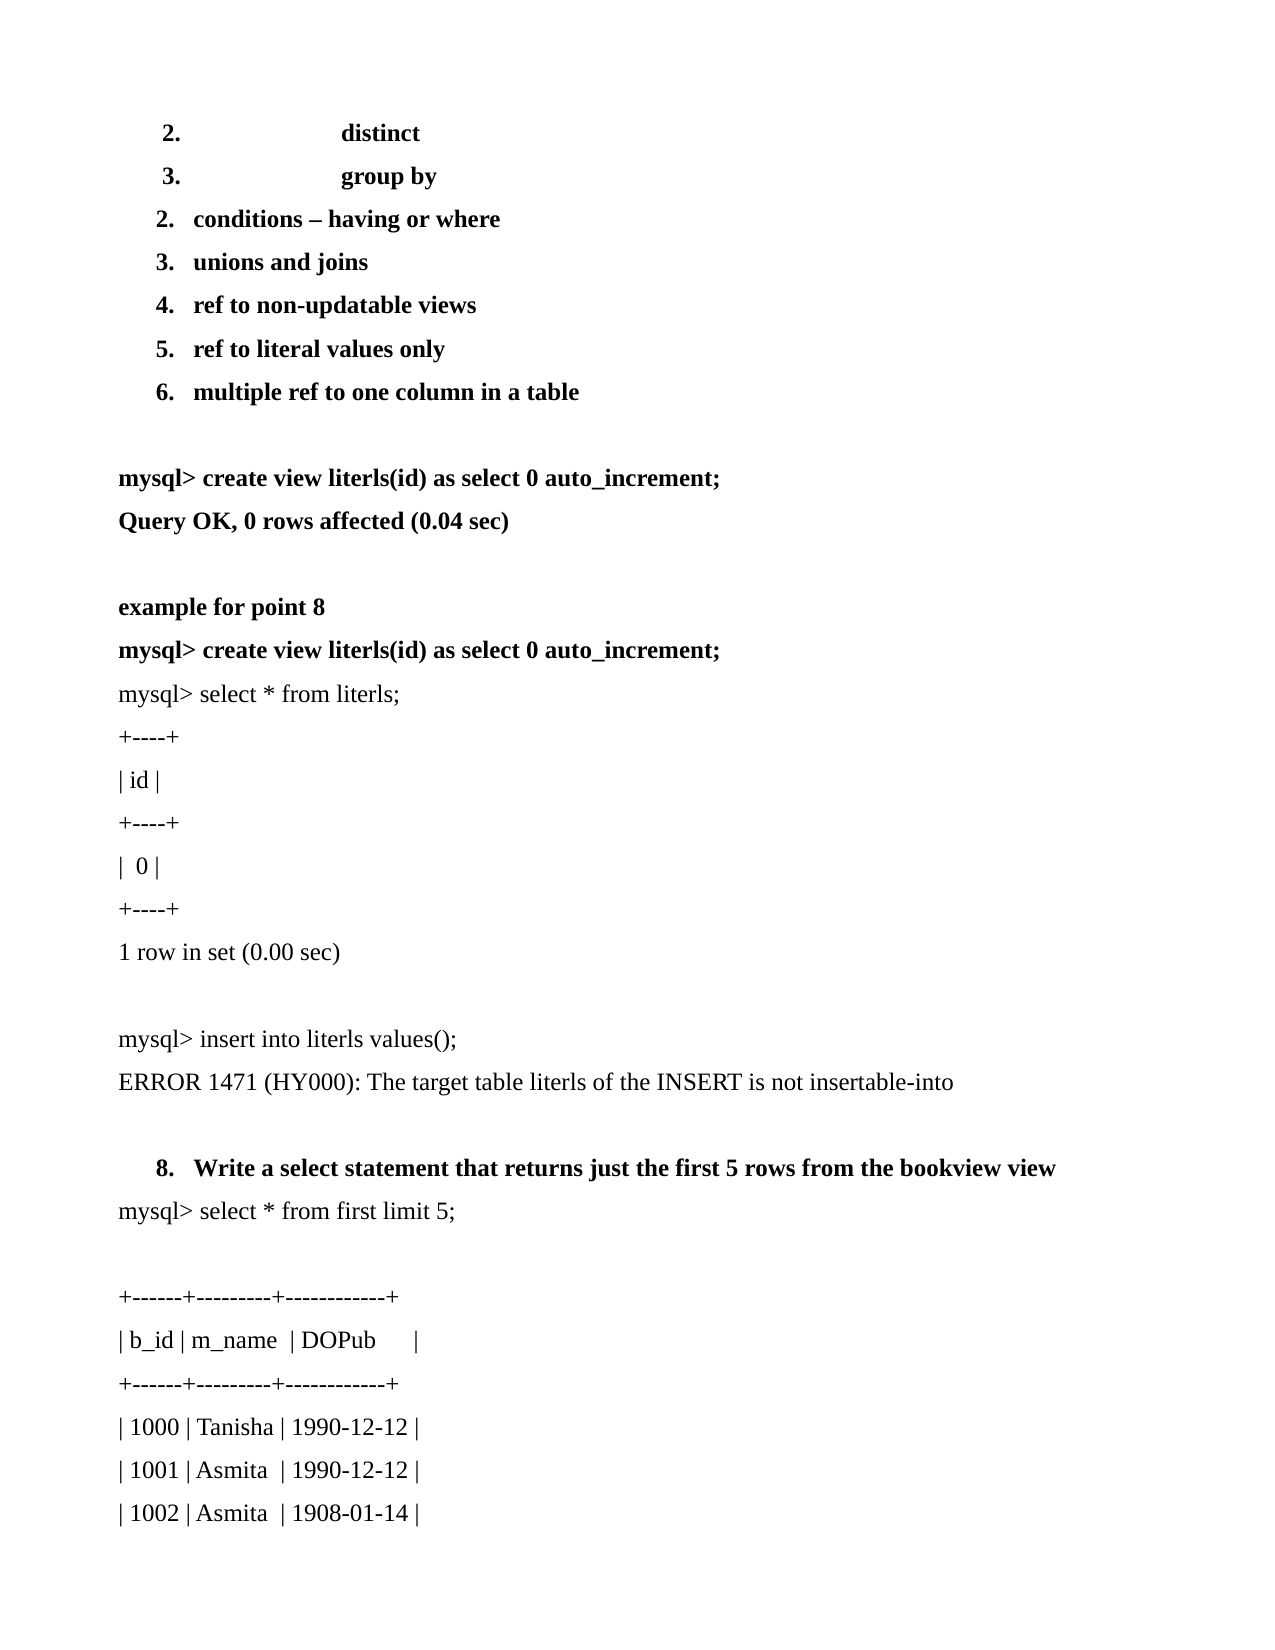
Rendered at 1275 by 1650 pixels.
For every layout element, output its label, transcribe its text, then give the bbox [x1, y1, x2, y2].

text +----+ [118, 722, 1157, 751]
list conditions – having or where [156, 204, 1157, 233]
text +------+---------+------------+ [118, 1282, 1157, 1311]
text +----+ [118, 894, 1157, 923]
list group by [156, 161, 1157, 190]
list distinct [156, 118, 1157, 147]
list Write a select statement that returns just the first 5 rows from the bookview view [156, 1153, 1157, 1182]
text mysql> select * from first limit 5; [118, 1196, 1157, 1225]
list unions and joins [156, 247, 1157, 276]
text example for point 8 [118, 592, 1157, 621]
text mysql> insert into literls values(); [118, 1024, 1157, 1052]
text | b_id | m_name | DOPub | [118, 1326, 1157, 1354]
text 1 row in set (0.00 sec) [118, 937, 1157, 966]
text | 0 | [118, 851, 1157, 880]
text mysql> create view literls(id) as select 0 auto_increment; [118, 636, 1157, 664]
list ref to non-updatable views [156, 291, 1157, 319]
text | 1001 | Asmita | 1990-12-12 | [118, 1455, 1157, 1484]
text Query OK, 0 rows affected (0.04 sec) [118, 506, 1157, 535]
text mysql> select * from literls; [118, 679, 1157, 707]
text +----+ [118, 808, 1157, 837]
text mysql> create view literls(id) as select 0 auto_increment; [118, 463, 1157, 492]
text | 1002 | Asmita | 1908-01-14 | [118, 1498, 1157, 1527]
text ERROR 1471 (HY000): The target table literls of the INSERT is not insertable-into [118, 1067, 1157, 1096]
list ref to literal values only [156, 334, 1157, 362]
text +------+---------+------------+ [118, 1369, 1157, 1397]
list multiple ref to one column in a table [156, 377, 1157, 406]
text | id | [118, 765, 1157, 794]
text | 1000 | Tanisha | 1990-12-12 | [118, 1412, 1157, 1441]
